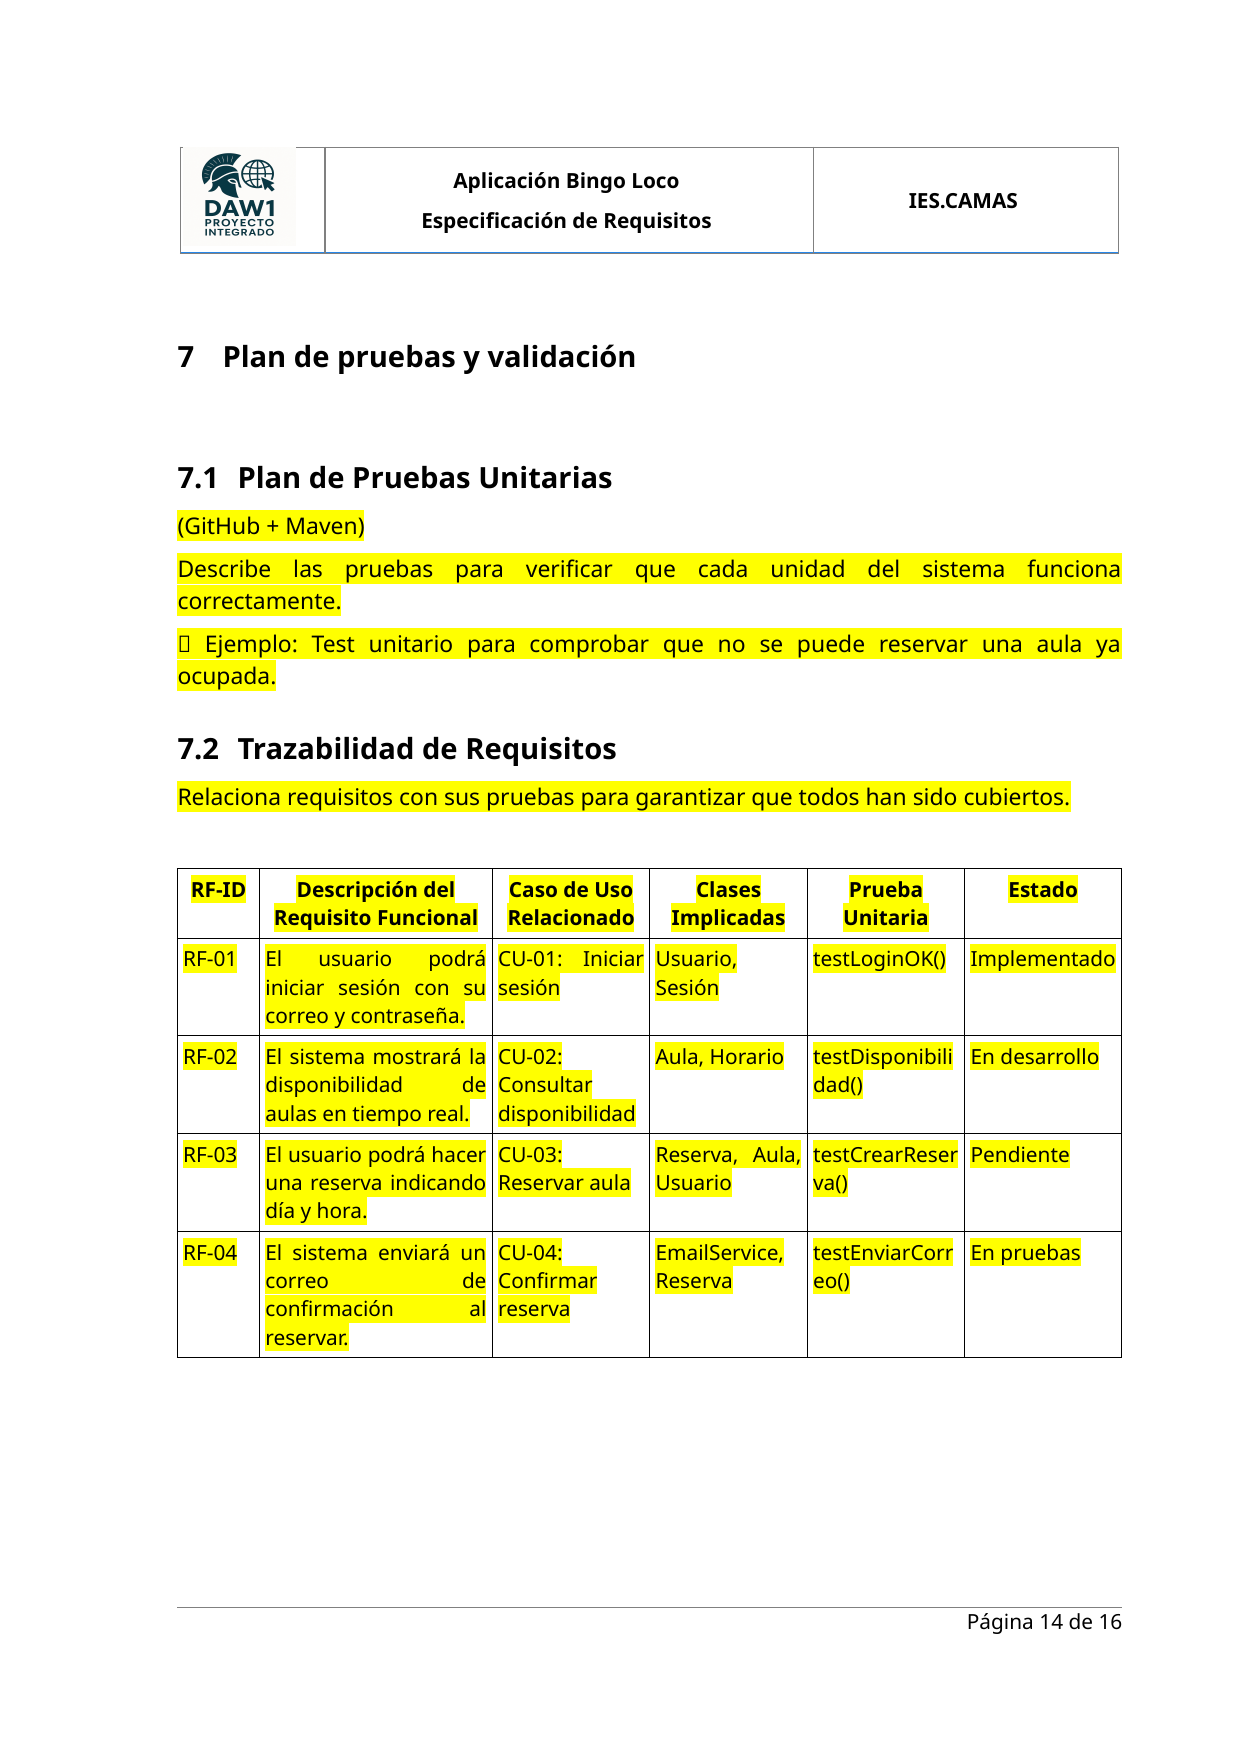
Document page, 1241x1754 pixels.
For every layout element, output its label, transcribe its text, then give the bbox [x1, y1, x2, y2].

table_cell CU-01: Iniciar sesión [493, 939, 649, 1035]
table_cell El sistema enviará un correo de confirmación al reservar. [260, 1232, 492, 1357]
table_cell RF-01 [178, 939, 259, 1035]
table_cell CU-04: Confirmar reserva [493, 1232, 649, 1357]
text (GitHub + Maven) [177, 509, 1122, 541]
table_header Prueba Unitaria [808, 869, 964, 937]
table_cell RF-03 [178, 1134, 259, 1231]
table_cell CU-03: Reservar aula [493, 1134, 649, 1231]
subtitle Trazabilidad de Requisitos [177, 728, 1122, 768]
table_cell RF-02 [178, 1036, 259, 1133]
table_header RF-ID [178, 869, 259, 937]
table_cell Implementado [965, 939, 1121, 1035]
text 🔹 Ejemplo: Test unitario para comprobar que no se puede reservar una aula ya ocupada. [177, 628, 1122, 691]
table_cell Pendiente [965, 1134, 1121, 1231]
table_cell testCrearReserva() [808, 1134, 964, 1231]
table_cell Reserva, Aula, Usuario [650, 1134, 807, 1231]
table_header Descripción del Requisito Funcional [260, 869, 492, 937]
subtitle Plan de pruebas y validación [177, 336, 1122, 376]
table_cell testEnviarCorreo() [808, 1232, 964, 1357]
table_cell EmailService, Reserva [650, 1232, 807, 1357]
table_cell Aula, Horario [650, 1036, 807, 1133]
subtitle Plan de Pruebas Unitarias [177, 457, 1122, 497]
table_cell CU-02: Consultar disponibilidad [493, 1036, 649, 1133]
table_cell Usuario, Sesión [650, 939, 807, 1035]
table_cell En pruebas [965, 1232, 1121, 1357]
table_header Caso de Uso Relacionado [493, 869, 649, 937]
table_cell El usuario podrá iniciar sesión con su correo y contraseña. [260, 939, 492, 1035]
text Relaciona requisitos con sus pruebas para garantizar que todos han sido cubiertos. [177, 781, 1122, 812]
table_cell RF-04 [178, 1232, 259, 1357]
table_cell El usuario podrá hacer una reserva indicando día y hora. [260, 1134, 492, 1231]
table_header Estado [965, 869, 1121, 937]
table_cell testDisponibilidad() [808, 1036, 964, 1133]
table_cell En desarrollo [965, 1036, 1121, 1133]
text Describe las pruebas para verificar que cada unidad del sistema funciona correctamente. [177, 553, 1122, 616]
table_header Clases Implicadas [650, 869, 807, 937]
picture [183, 147, 296, 246]
table_cell El sistema mostrará la disponibilidad de aulas en tiempo real. [260, 1036, 492, 1133]
table_cell testLoginOK() [808, 939, 964, 1035]
